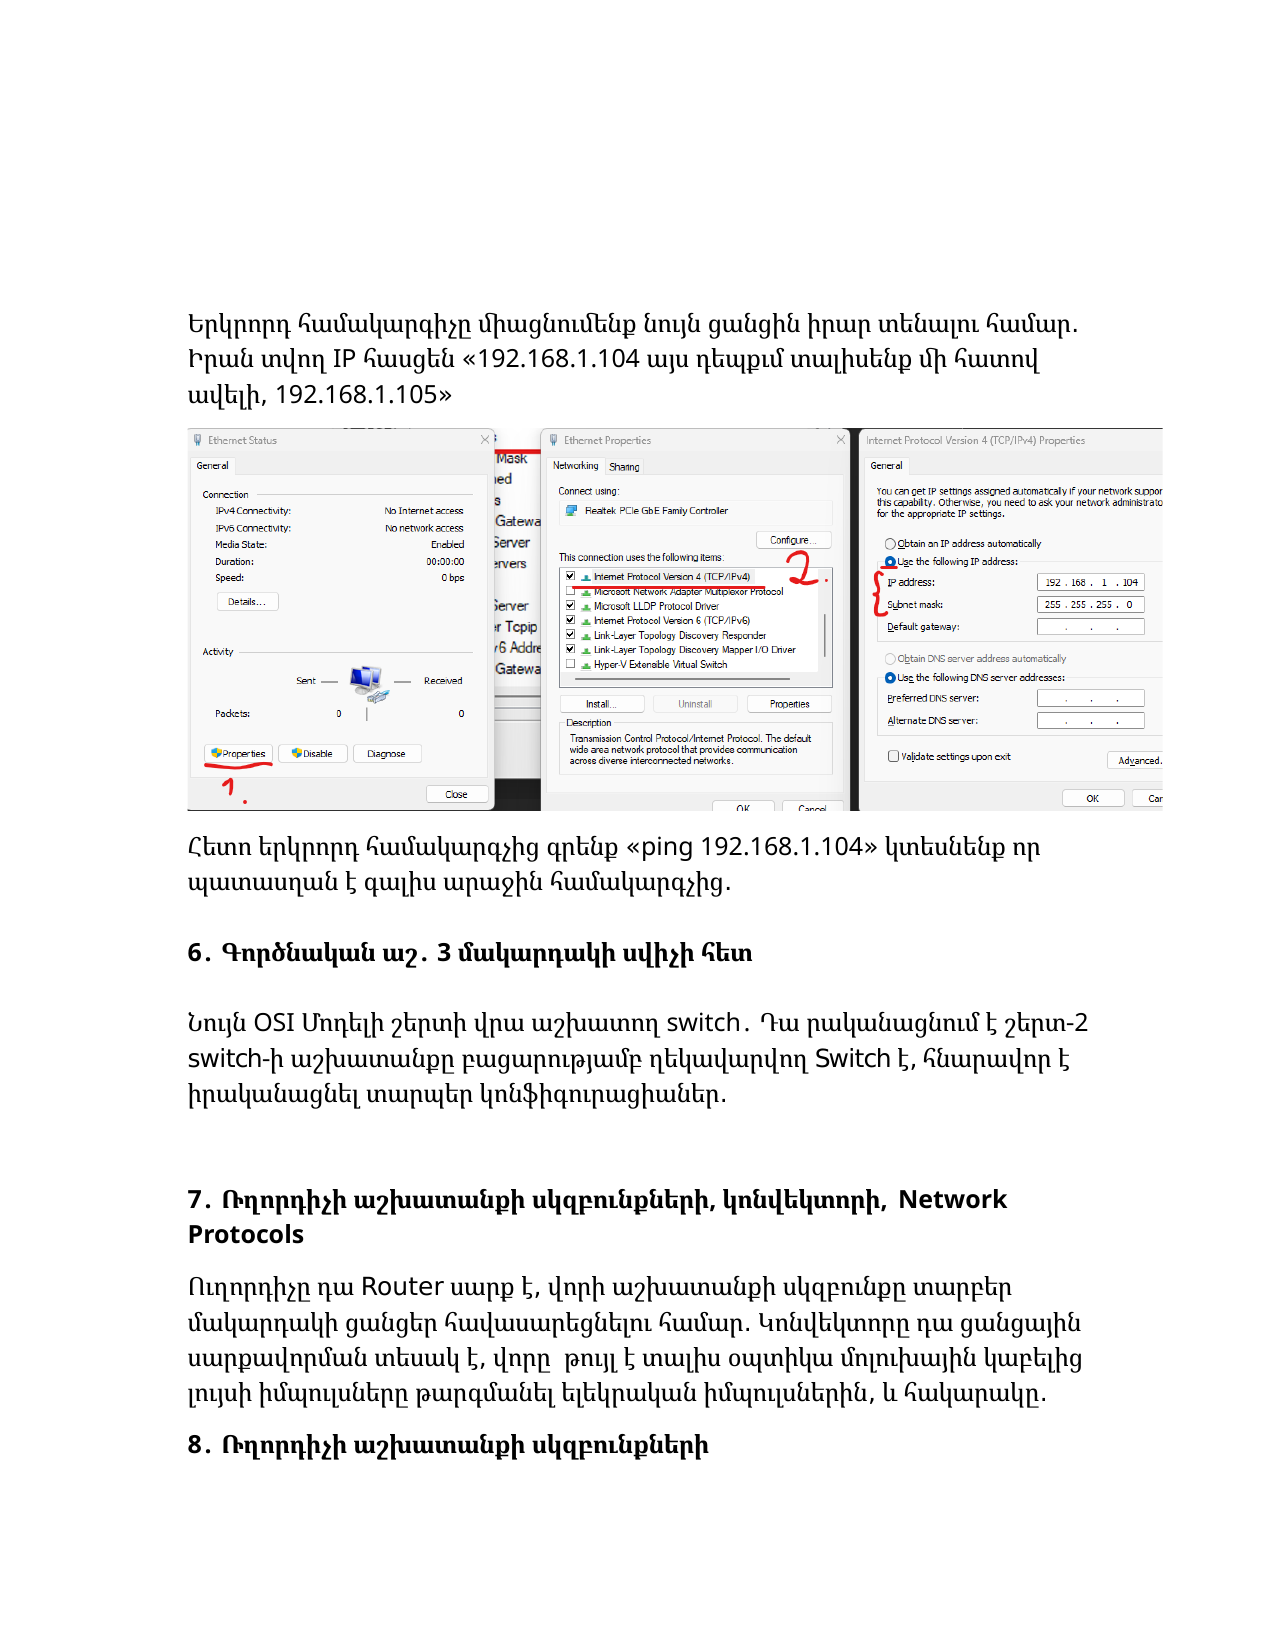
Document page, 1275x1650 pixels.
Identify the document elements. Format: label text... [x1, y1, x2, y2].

text 8․ Ռղորդիչի աշխատանքի սկզբունքների [187, 1427, 1125, 1461]
text Ուղորդիչը դա Router սարք է, վորի աշխատանքի սկզբունքը տարբեր մակարդակի ցանցեր հավասարեցնելու համար. Կոնվեկտորը դա ցանցային սարքավորման տեսակ է, վորը թույլ է տալիս օպտիկա մոլուխային կաբելից լույսի իմպուլսները թարգմանել ելեկրական իմպուլսներին, և հակարակը. [187, 1269, 1125, 1409]
text Հետո երկրորդ համակարգչից գրենք «ping 192.168.1.104» կտեսնենք որ պատասղան է գալիս արաջին համակարգչից․ 6․ Գործնական աշ․ 3 մակարդակի սվիչի հետ Նույն OSI Մոդելի շերտի վրա աշխատող switch․ Դա րականացնում է շերտ-2 switch-ի աշխատանքը բացարությամբ ղեկավարվող Switch է, հնարավոր է իրականացնել տարպեր կոնֆիգուրացիաներ. 7․ Ռղորդիչի աշխատանքի սկզբունքների, կոնվեկտորի, Network Protocols [187, 829, 1125, 1251]
text Երկրորդ համակարգիչը միացնումենք նույն ցանցին իրար տենալու համար. Իրան տվող IP հասցեն «192.168.1.104 այս դեպքւմ տալիսենք մի հատով ավելի, 192.168.1.105» [187, 306, 1125, 411]
